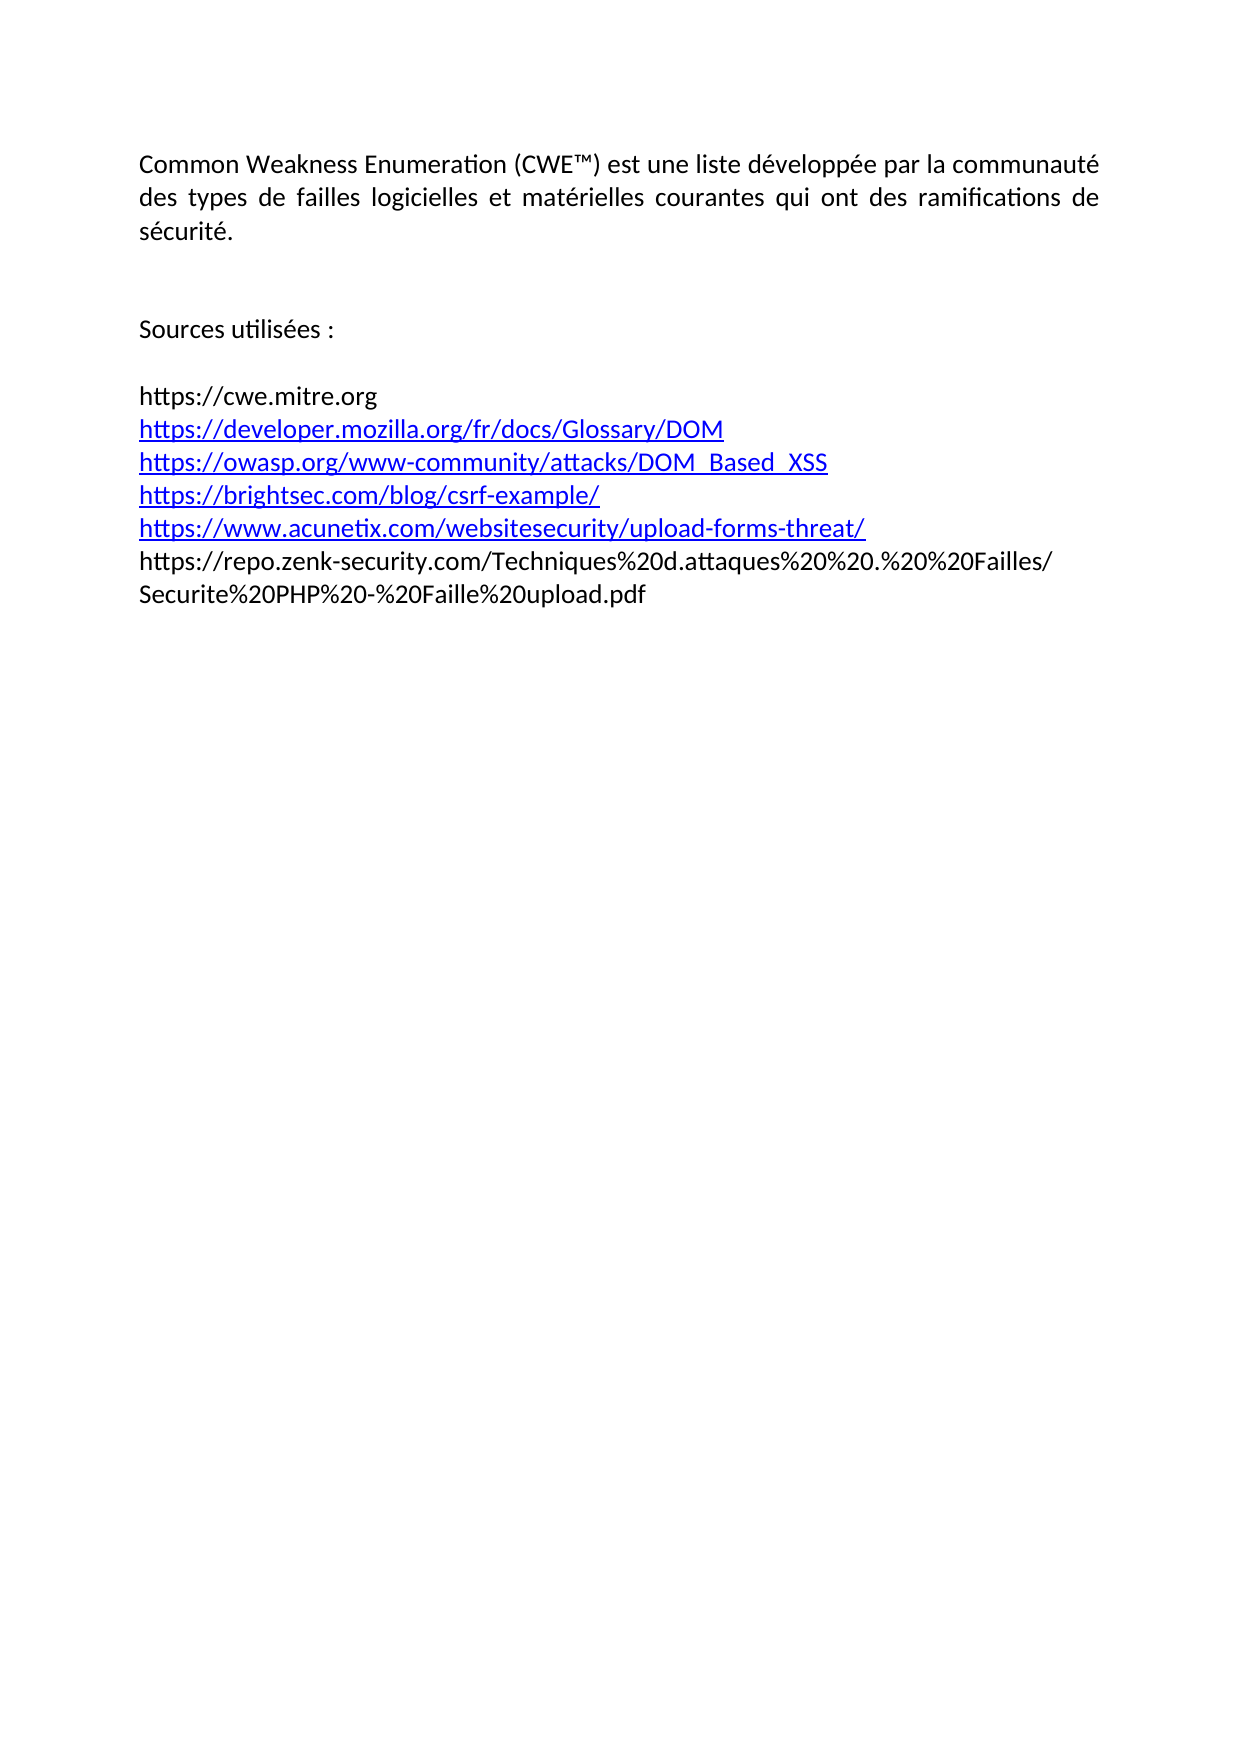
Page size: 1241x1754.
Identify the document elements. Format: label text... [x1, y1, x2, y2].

text https://developer.mozilla.org/fr/docs/Glossary/DOM [139, 412, 1101, 445]
text https://owasp.org/www-community/attacks/DOM_Based_XSS [139, 445, 1101, 478]
text https://repo.zenk-security.com/Techniques%20d.attaques%20%20.%20%20Failles/Securite%20PHP%20-%20Faille%20upload.pdf [139, 544, 1101, 610]
text https://www.acunetix.com/websitesecurity/upload-forms-threat/ [139, 511, 1101, 544]
text https://brightsec.com/blog/csrf-example/ [139, 478, 1101, 511]
text Common Weakness Enumeration (CWE™) est une liste développée par la communauté des types de failles logicielles et matérielles courantes qui ont des ramifications de sécurité. [139, 148, 1101, 247]
text https://cwe.mitre.org [139, 379, 1101, 412]
text Sources utilisées : [139, 313, 1101, 346]
